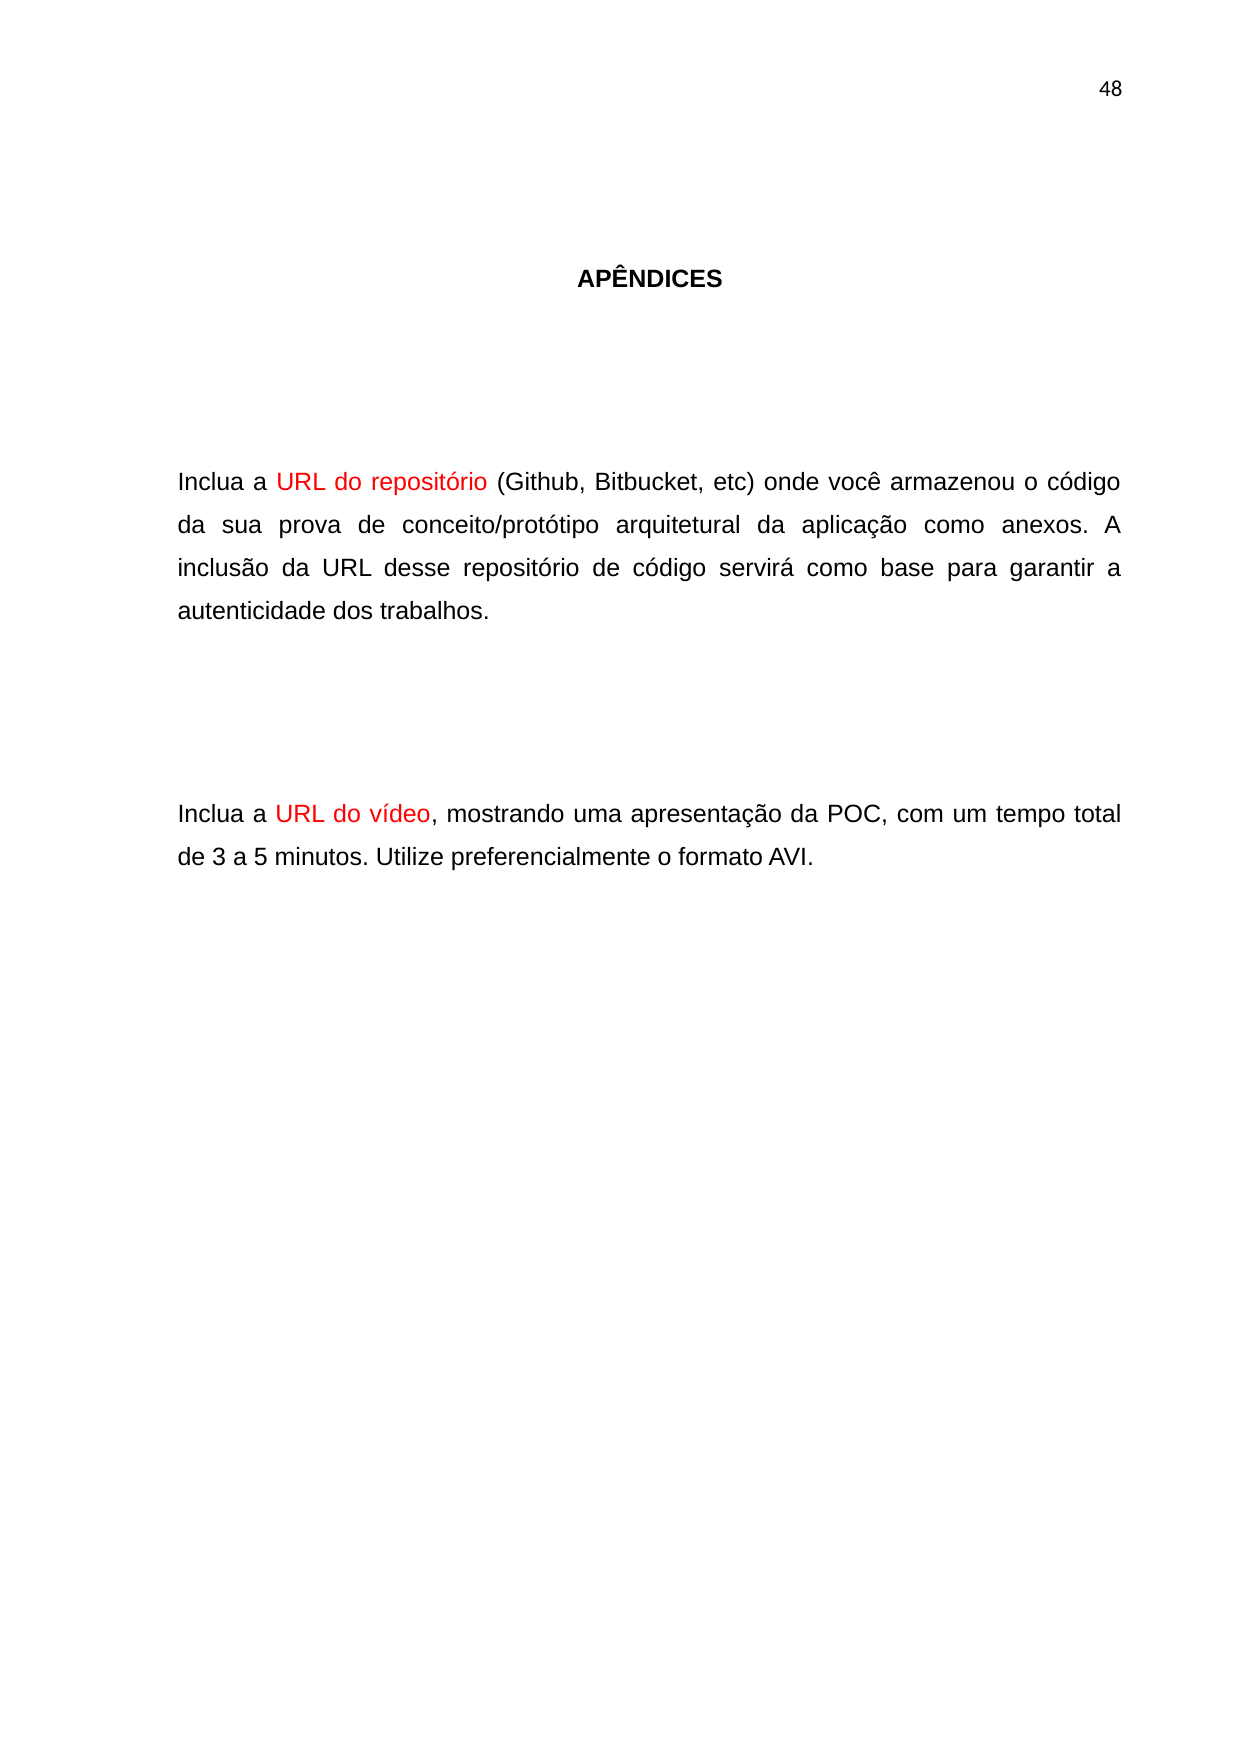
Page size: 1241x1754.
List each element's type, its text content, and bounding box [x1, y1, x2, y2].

subtitle APÊNDICES [177, 263, 1122, 292]
text Inclua a URL do repositório (Github, Bitbucket, etc) onde você armazenou o código da sua prova de conceito/protótipo arquitetural da aplicação como anexos. A inclusão da URL desse repositório de código servirá como base para garantir a autenticidade dos trabalhos. [177, 466, 1122, 624]
text Inclua a URL do vídeo, mostrando uma apresentação da POC, com um tempo total de 3 a 5 minutos. Utilize preferencialmente o formato AVI. [177, 799, 1122, 871]
